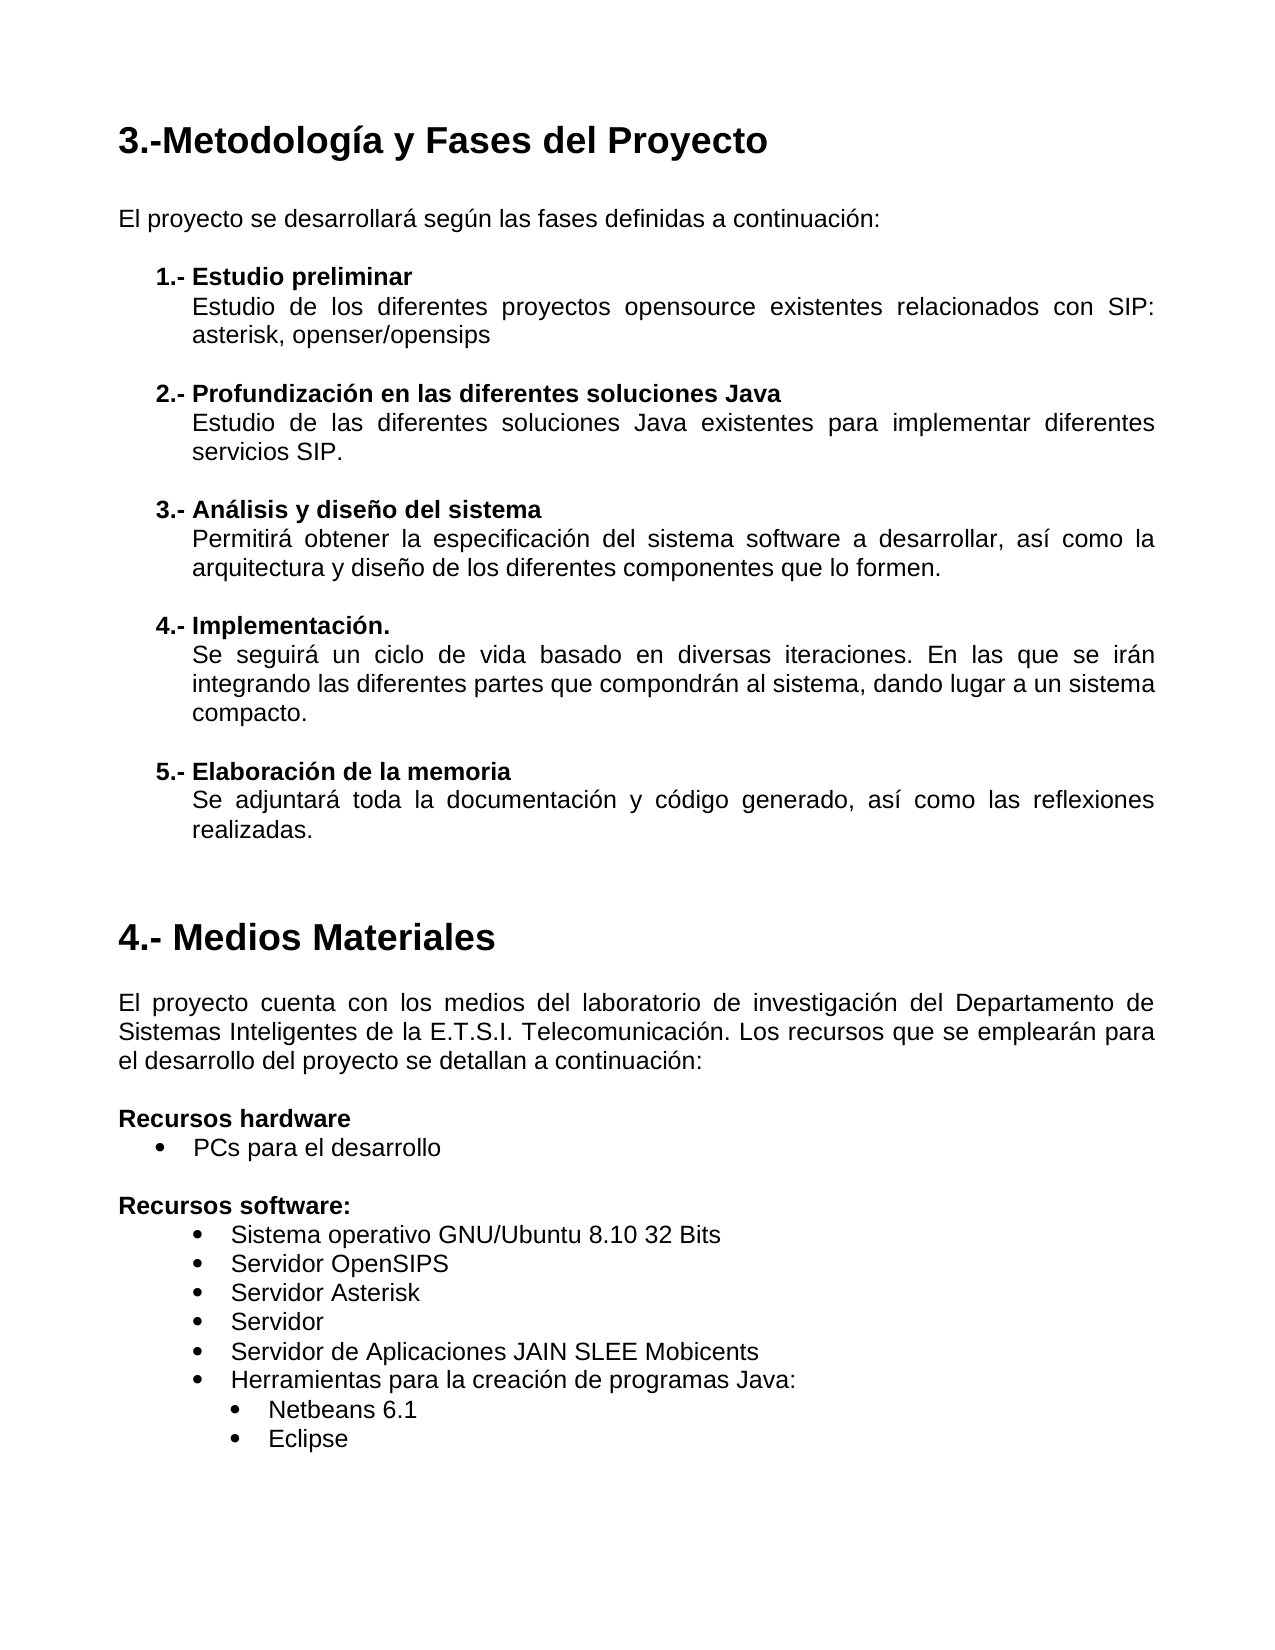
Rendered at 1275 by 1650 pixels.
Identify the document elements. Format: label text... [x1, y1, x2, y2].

list Herramientas para la creación de programas Java: [193, 1365, 1157, 1394]
list 3.- Análisis y diseño del sistema [118, 495, 1157, 524]
list Servidor de Aplicaciones JAIN SLEE Mobicents [193, 1336, 1157, 1365]
text Se adjuntará toda la documentación y código generado, así como las reflexiones realizadas. [192, 785, 1157, 843]
list Netbeans 6.1 [231, 1394, 1157, 1423]
list 5.- Elaboración de la memoria [118, 756, 1157, 785]
list Sistema operativo GNU/Ubuntu 8.10 32 Bits [193, 1220, 1157, 1249]
list 1.- Estudio preliminar [118, 262, 1157, 291]
subtitle 3.-Metodología y Fases del Proyecto [118, 118, 1157, 161]
list Servidor Asterisk [193, 1278, 1157, 1307]
text El proyecto cuenta con los medios del laboratorio de investigación del Departamento de Sistemas Inteligentes de la E.T.S.I. Telecomunicación. Los recursos que se emplearán para el desarrollo del proyecto se detallan a continuación: [118, 988, 1157, 1075]
text Recursos software: [118, 1191, 1157, 1220]
text Recursos hardware [118, 1104, 1157, 1133]
text Estudio de las diferentes soluciones Java existentes para implementar diferentes servicios SIP. [192, 408, 1157, 466]
list PCs para el desarrollo [156, 1133, 1157, 1162]
list Eclipse [231, 1423, 1157, 1453]
text Se seguirá un ciclo de vida basado en diversas iteraciones. En las que se irán integrando las diferentes partes que compondrán al sistema, dando lugar a un sistema compacto. [192, 640, 1157, 727]
text Estudio de los diferentes proyectos opensource existentes relacionados con SIP: asterisk, openser/opensips [192, 291, 1157, 349]
list 4.- Implementación. [118, 611, 1157, 640]
list Servidor [193, 1307, 1157, 1336]
subtitle 4.- Medios Materiales [118, 916, 1157, 958]
text Permitirá obtener la especificación del sistema software a desarrollar, así como la arquitectura y diseño de los diferentes componentes que lo formen. [192, 524, 1157, 582]
list 2.- Profundización en las diferentes soluciones Java [118, 378, 1157, 408]
text El proyecto se desarrollará según las fases definidas a continuación: [118, 204, 1157, 233]
list Servidor OpenSIPS [193, 1249, 1157, 1278]
